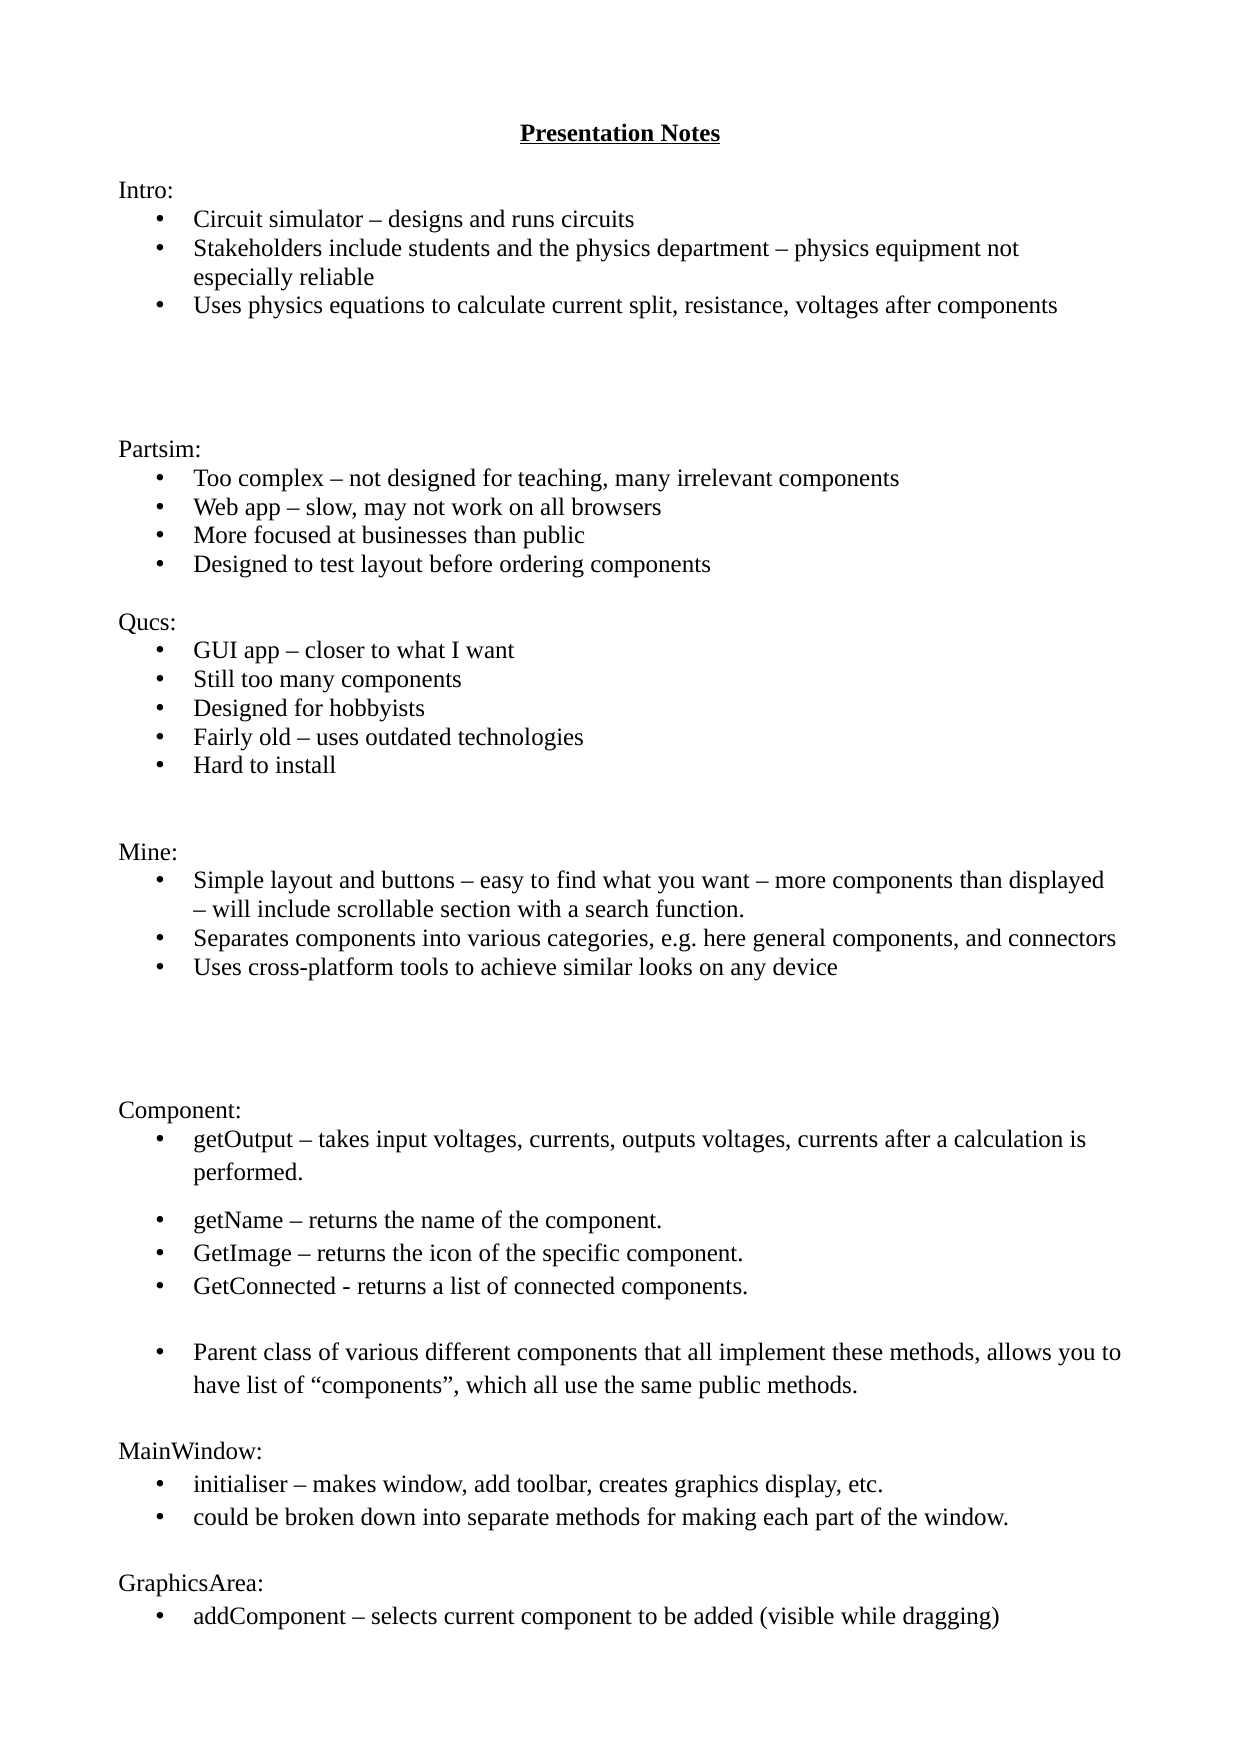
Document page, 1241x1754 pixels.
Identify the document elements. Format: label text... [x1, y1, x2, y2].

text Mine: [118, 837, 1122, 866]
list could be broken down into separate methods for making each part of the window. [156, 1502, 1122, 1531]
text Qucs: [118, 607, 1122, 636]
list getName – returns the name of the component. [156, 1205, 1122, 1234]
list Separates components into various categories, e.g. here general components, and connectors [156, 923, 1122, 952]
list Web app – slow, may not work on all browsers [156, 492, 1122, 521]
list Still too many components [156, 664, 1122, 693]
list Parent class of various different components that all implement these methods, allows you to have list of “components”, which all use the same public methods. [156, 1337, 1122, 1399]
list Simple layout and buttons – easy to find what you want – more components than displayed – will include scrollable section with a search function. [156, 866, 1122, 923]
text Presentation Notes [118, 118, 1122, 147]
list initialiser – makes window, add toolbar, creates graphics display, etc. [156, 1469, 1122, 1498]
list Hard to install [156, 751, 1122, 779]
text MainWindow: [118, 1436, 1122, 1465]
list GUI app – closer to what I want [156, 636, 1122, 664]
list Designed to test layout before ordering components [156, 549, 1122, 578]
text Component: [118, 1096, 1122, 1124]
list addComponent – selects current component to be added (visible while dragging) [156, 1601, 1122, 1630]
list Uses cross-platform tools to achieve similar looks on any device [156, 952, 1122, 981]
text Intro: [118, 176, 1122, 204]
list Uses physics equations to calculate current split, resistance, voltages after components [156, 291, 1122, 319]
list GetImage – returns the icon of the specific component. [156, 1238, 1122, 1267]
list Stakeholders include students and the physics department – physics equipment not especially reliable [156, 233, 1122, 291]
list Fairly old – uses outdated technologies [156, 722, 1122, 751]
text GraphicsArea: [118, 1568, 1122, 1597]
list Circuit simulator – designs and runs circuits [156, 204, 1122, 233]
list Too complex – not designed for teaching, many irrelevant components [156, 463, 1122, 492]
list More focused at businesses than public [156, 521, 1122, 549]
text Partsim: [118, 434, 1122, 463]
list Designed for hobbyists [156, 693, 1122, 722]
list getOutput – takes input voltages, currents, outputs voltages, currents after a calculation is performed. [156, 1124, 1122, 1186]
list GetConnected - returns a list of connected components. [156, 1271, 1122, 1300]
